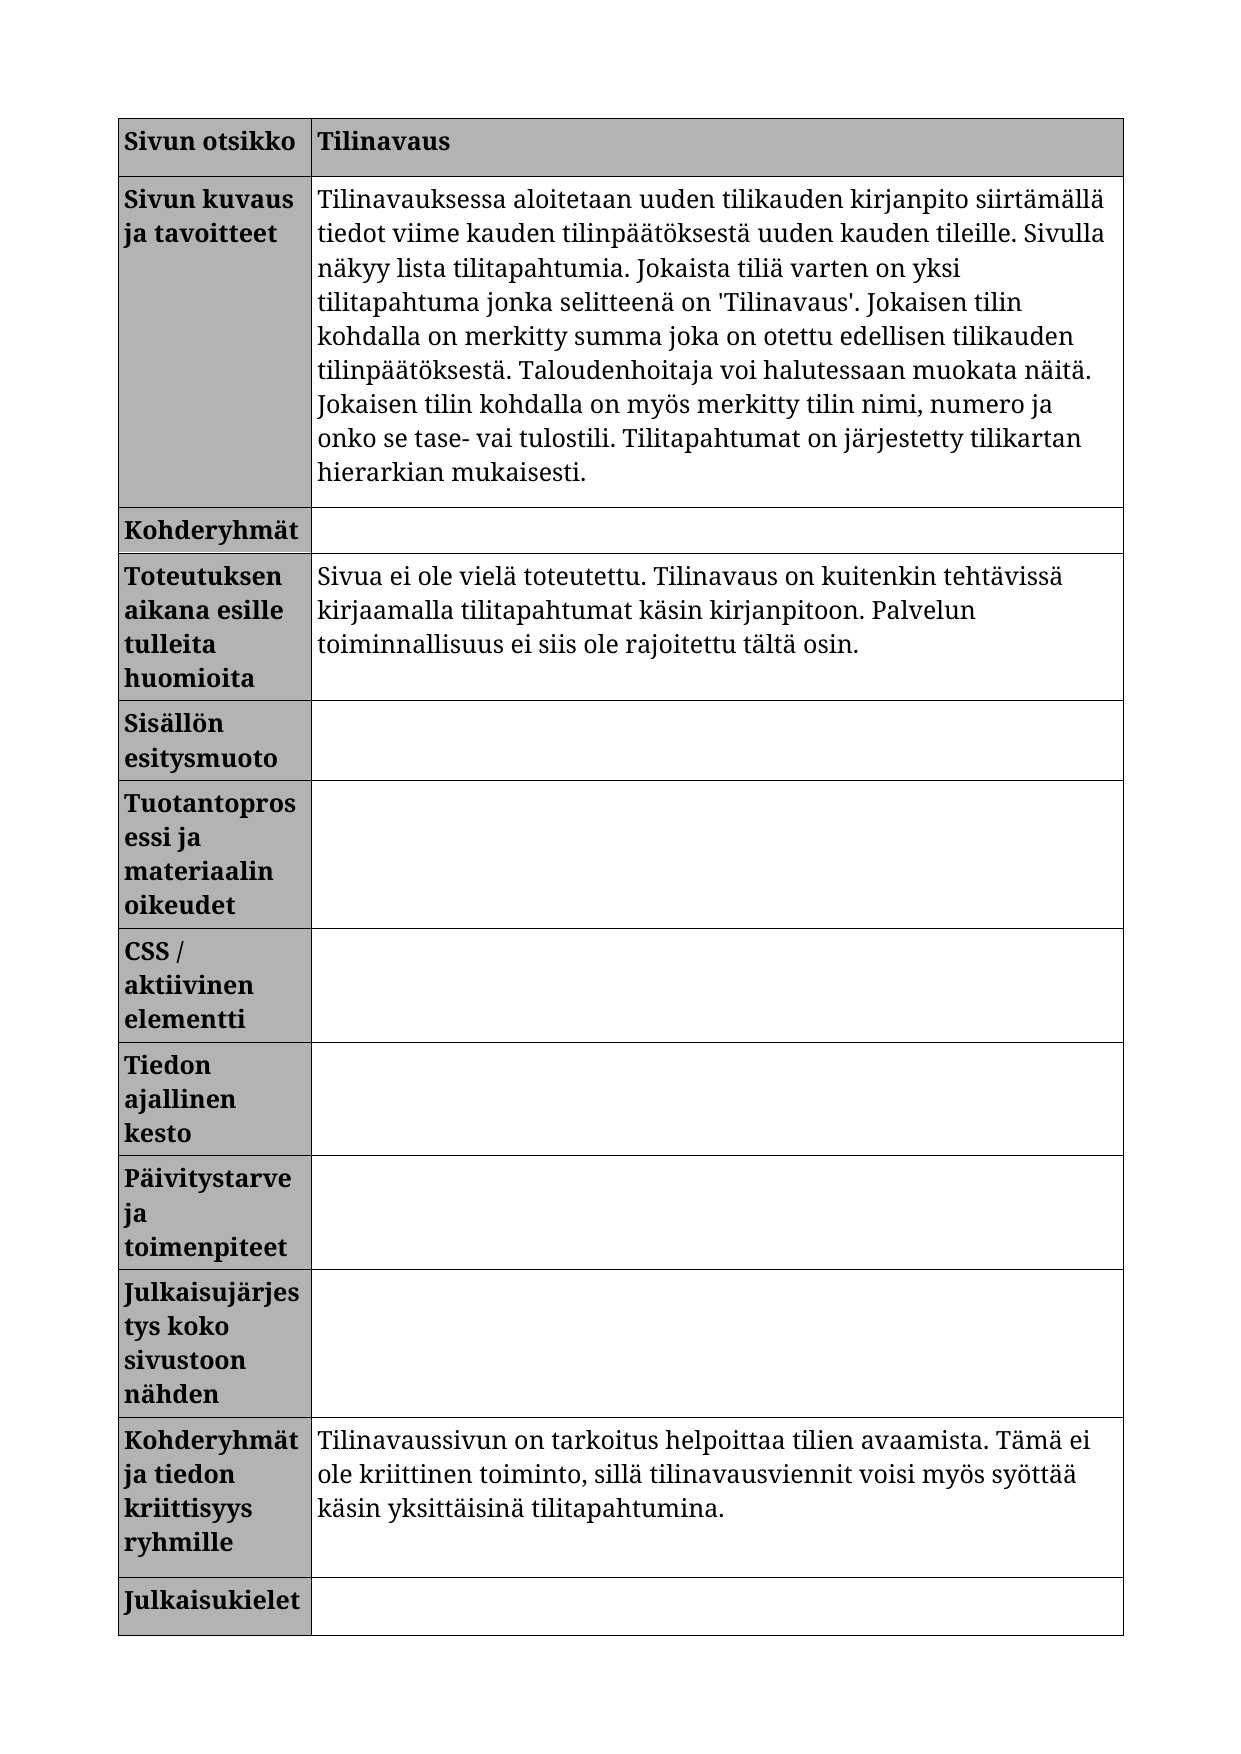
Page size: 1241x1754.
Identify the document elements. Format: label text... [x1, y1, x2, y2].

table_header Tilinavaus [312, 119, 1123, 176]
table_cell Tilinavauksessa aloitetaan uuden tilikauden kirjanpito siirtämällä tiedot viime kauden tilinpäätöksestä uuden kauden tileille. Sivulla näkyy lista tilitapahtumia. Jokaista tiliä varten on yksi tilitapahtuma jonka selitteenä on 'Tilinavaus'. Jokaisen tilin kohdalla on merkitty summa joka on otettu edellisen tilikauden tilinpäätöksestä. Taloudenhoitaja voi halutessaan muokata näitä. Jokaisen tilin kohdalla on myös merkitty tilin nimi, numero ja onko se tase- vai tulostili. Tilitapahtumat on järjestetty tilikartan hierarkian mukaisesti. [312, 177, 1123, 507]
table_cell Päivitystarve ja toimenpiteet [119, 1156, 311, 1269]
table_cell [312, 1156, 1123, 1269]
table_cell Kohderyhmät ja tiedon kriittisyys ryhmille [119, 1418, 311, 1577]
table_cell [312, 1270, 1123, 1417]
table_cell Julkaisukielet [119, 1578, 311, 1635]
table_cell [312, 781, 1123, 928]
table_cell [312, 929, 1123, 1042]
table_cell [312, 1578, 1123, 1635]
table_cell Tuotantoprosessi ja materiaalin oikeudet [119, 781, 311, 928]
table_cell [312, 1043, 1123, 1155]
table_cell Toteutuksen aikana esille tulleita huomioita [119, 554, 311, 700]
table_cell Sivun kuvaus ja tavoitteet [119, 177, 311, 507]
table_cell Tiedon ajallinen kesto [119, 1043, 311, 1155]
table_cell Julkaisujärjestys koko sivustoon nähden [119, 1270, 311, 1417]
table_cell Sivua ei ole vielä toteutettu. Tilinavaus on kuitenkin tehtävissä kirjaamalla tilitapahtumat käsin kirjanpitoon. Palvelun toiminnallisuus ei siis ole rajoitettu tältä osin. [312, 554, 1123, 700]
table_cell CSS / aktiivinen elementti [119, 929, 311, 1042]
table_cell Kohderyhmät [119, 508, 311, 552]
table_cell [312, 508, 1123, 552]
table_header Sivun otsikko [119, 119, 311, 176]
table_cell [312, 701, 1123, 780]
table_cell Sisällön esitysmuoto [119, 701, 311, 780]
table_cell Tilinavaussivun on tarkoitus helpoittaa tilien avaamista. Tämä ei ole kriittinen toiminto, sillä tilinavausviennit voisi myös syöttää käsin yksittäisinä tilitapahtumina. [312, 1418, 1123, 1577]
